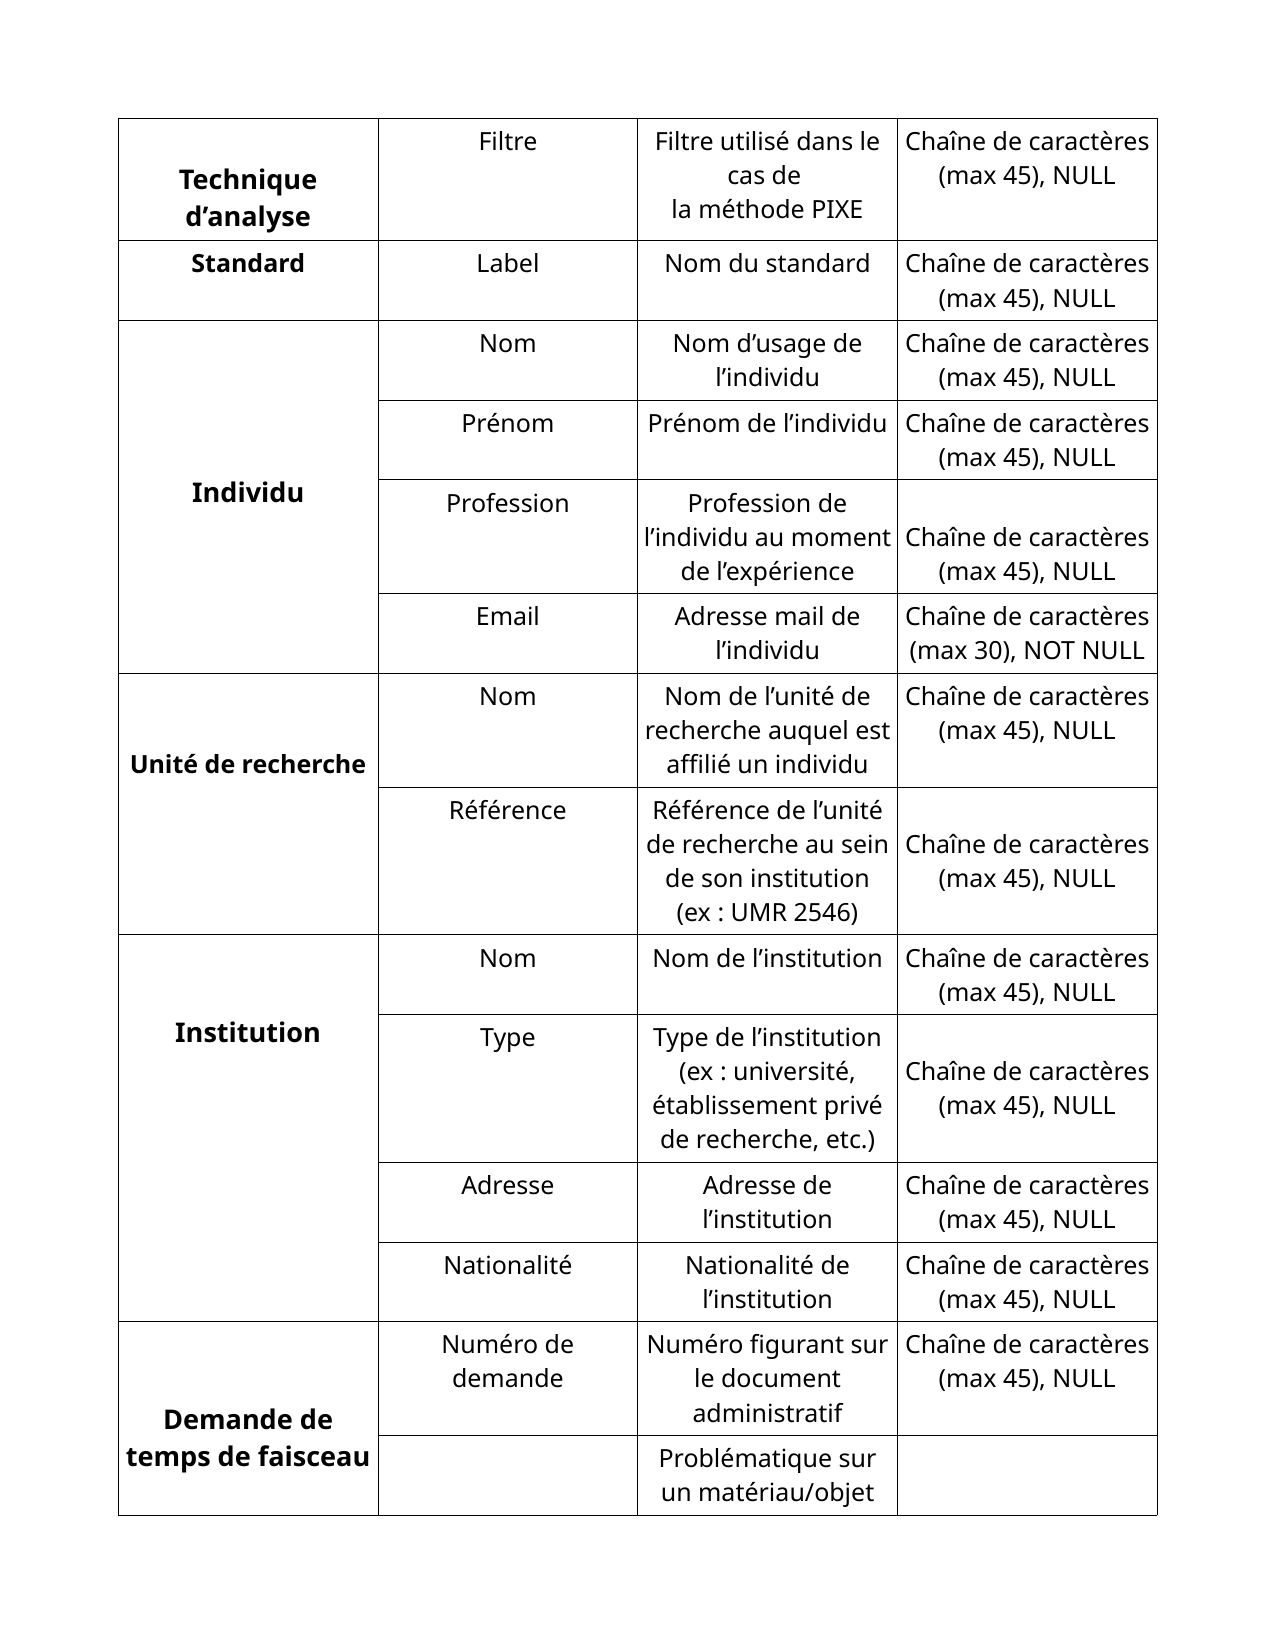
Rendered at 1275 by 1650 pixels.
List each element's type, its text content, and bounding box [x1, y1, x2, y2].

table_cell Nom [379, 321, 637, 400]
table_cell Profession [379, 480, 637, 593]
table_cell [898, 1436, 1157, 1515]
table_cell Nationalité de l’institution [638, 1243, 897, 1321]
table_cell Filtre utilisé dans le cas de la méthode PIXE [638, 119, 897, 240]
table_cell Problématique sur un matériau/objet [638, 1436, 897, 1515]
table_cell Chaîne de caractères (max 45), NULL [898, 119, 1157, 240]
table_cell Chaîne de caractères (max 45), NULL [898, 241, 1157, 320]
table_cell Profession de l’individu au moment de l’expérience [638, 480, 897, 593]
table_cell Chaîne de caractères (max 45), NULL [898, 674, 1157, 787]
table_cell Chaîne de caractères (max 30), NOT NULL [898, 594, 1157, 673]
table_cell Technique d’analyse [119, 119, 378, 240]
table_cell Référence [379, 788, 637, 934]
table_cell Standard [119, 241, 378, 320]
table_cell Chaîne de caractères (max 45), NULL [898, 321, 1157, 400]
table_cell Prénom de l’individu [638, 401, 897, 479]
table_cell Adresse mail de l’individu [638, 594, 897, 673]
table_cell Nationalité [379, 1243, 637, 1321]
table_cell Nom de l’institution [638, 935, 897, 1014]
table_cell Adresse [379, 1163, 637, 1242]
table_cell Nom d’usage de l’individu [638, 321, 897, 400]
table_cell Demande de temps de faisceau [119, 1322, 378, 1515]
table_cell Chaîne de caractères (max 45), NULL [898, 788, 1157, 934]
table_cell Chaîne de caractères (max 45), NULL [898, 1163, 1157, 1242]
table_cell Nom du standard [638, 241, 897, 320]
table_cell Prénom [379, 401, 637, 479]
table_cell Chaîne de caractères (max 45), NULL [898, 1015, 1157, 1162]
table_cell [379, 1436, 637, 1515]
table_cell Nom [379, 935, 637, 1014]
table_cell Référence de l’unité de recherche au sein de son institution (ex : UMR 2546) [638, 788, 897, 934]
table_cell Chaîne de caractères (max 45), NULL [898, 1243, 1157, 1321]
table_cell Chaîne de caractères (max 45), NULL [898, 401, 1157, 479]
table_cell Numéro figurant sur le document administratif [638, 1322, 897, 1435]
table_cell Individu [119, 321, 378, 673]
table_cell Type de l’institution (ex : université, établissement privé de recherche, etc.) [638, 1015, 897, 1162]
table_cell Unité de recherche [119, 674, 378, 934]
table_cell Email [379, 594, 637, 673]
table_cell Filtre [379, 119, 637, 240]
table_cell Chaîne de caractères (max 45), NULL [898, 935, 1157, 1014]
table_cell Numéro de demande [379, 1322, 637, 1435]
table_cell Nom [379, 674, 637, 787]
table_cell Adresse de l’institution [638, 1163, 897, 1242]
table_cell Label [379, 241, 637, 320]
table_cell Chaîne de caractères (max 45), NULL [898, 1322, 1157, 1435]
table_cell Type [379, 1015, 637, 1162]
table_cell Institution [119, 935, 378, 1321]
table_cell Nom de l’unité de recherche auquel est affilié un individu [638, 674, 897, 787]
table_cell Chaîne de caractères (max 45), NULL [898, 480, 1157, 593]
